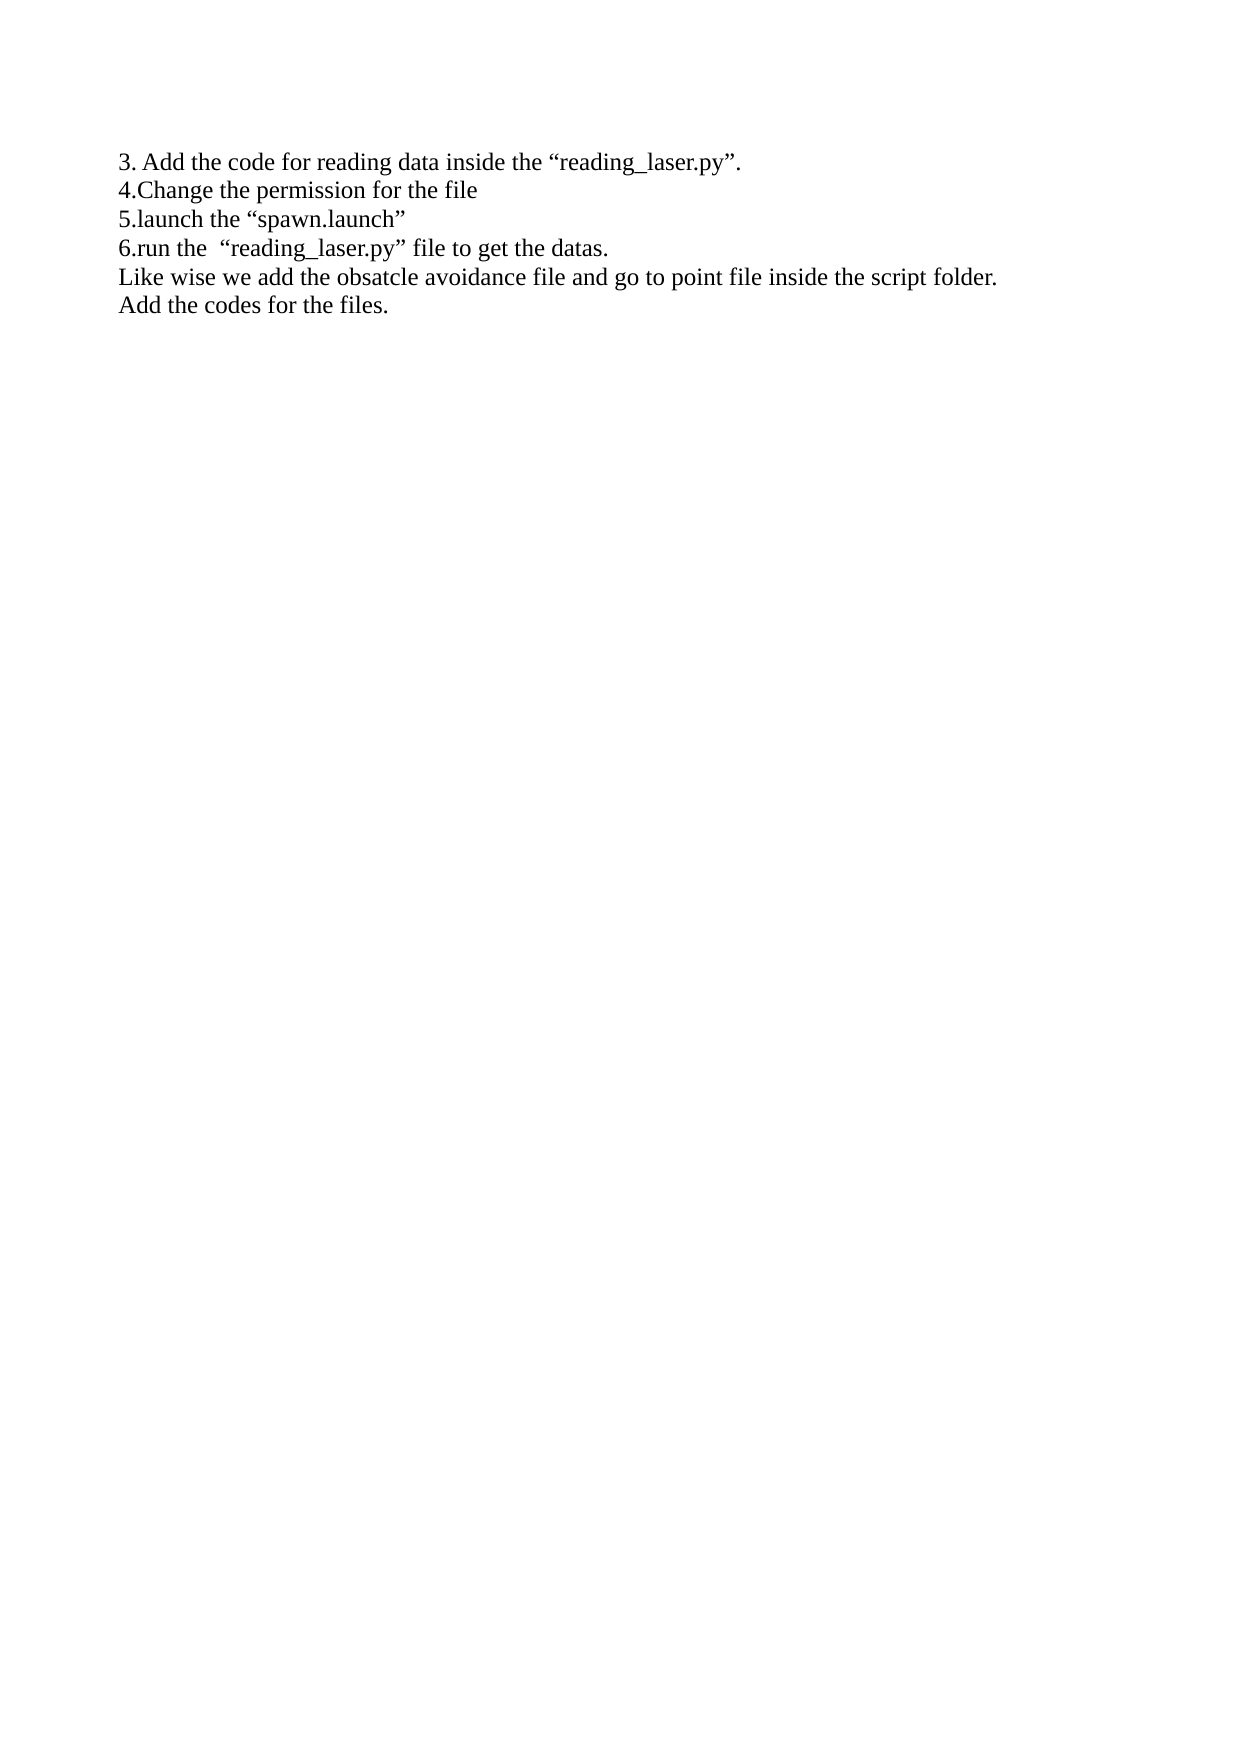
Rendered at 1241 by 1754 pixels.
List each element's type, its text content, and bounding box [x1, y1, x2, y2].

text Add the codes for the files. [118, 291, 1122, 319]
text 3. Add the code for reading data inside the “reading_laser.py”. [118, 147, 1122, 176]
text 6.run the “reading_laser.py” file to get the datas. [118, 233, 1122, 262]
text 4.Change the permission for the file [118, 176, 1122, 204]
text 5.launch the “spawn.launch” [118, 204, 1122, 233]
text Like wise we add the obsatcle avoidance file and go to point file inside the script folder. [118, 262, 1122, 291]
